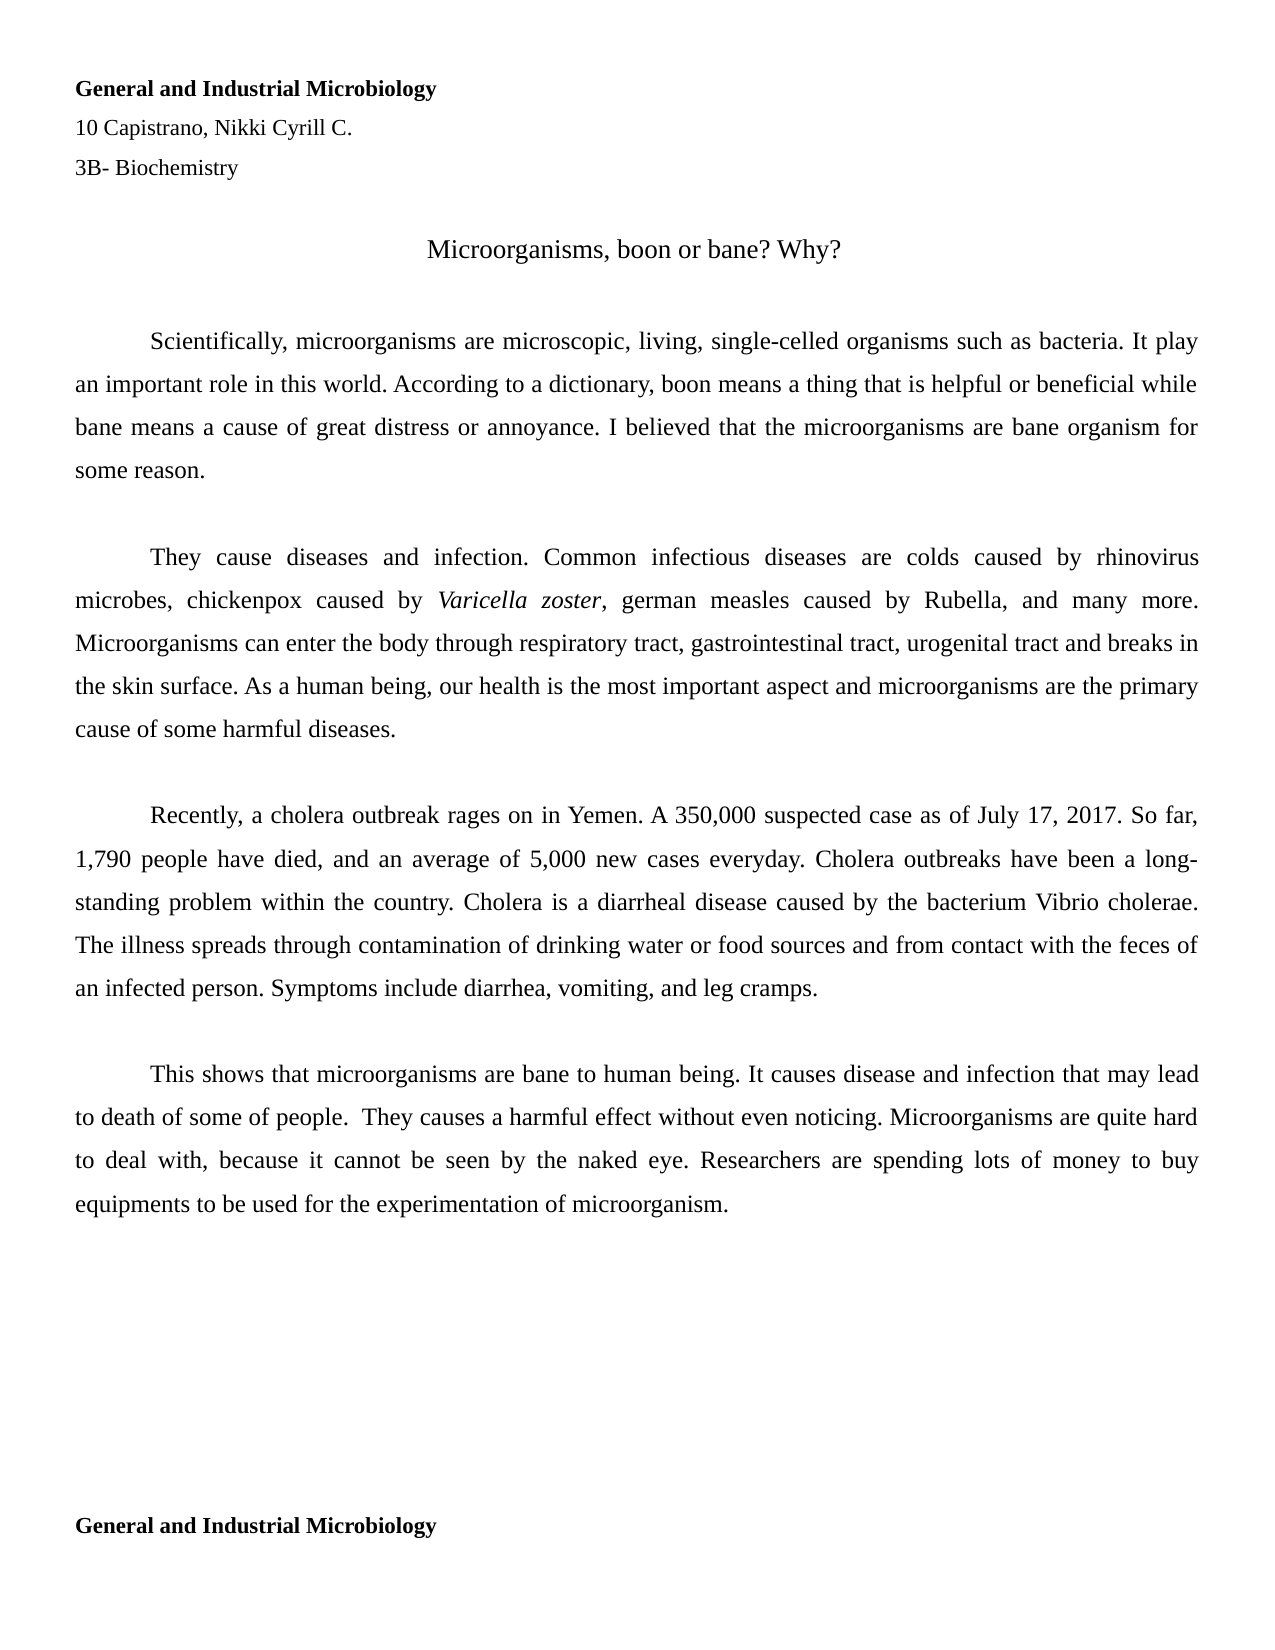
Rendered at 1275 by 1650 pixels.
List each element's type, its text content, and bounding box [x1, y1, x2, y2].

text Scientifically, microorganisms are microscopic, living, single-celled organisms such as bacteria. It play an important role in this world. According to a dictionary, boon means a thing that is helpful or beneficial while bane means a cause of great distress or annoyance. I believed that the microorganisms are bane organism for some reason. [75, 326, 1200, 484]
text This shows that microorganisms are bane to human being. It causes disease and infection that may lead to death of some of people. They causes a harmful effect without even noticing. Microorganisms are quite hard to deal with, because it cannot be seen by the naked eye. Researchers are spending lots of money to buy equipments to be used for the experimentation of microorganism. [75, 1059, 1200, 1217]
text They cause diseases and infection. Common infectious diseases are colds caused by rhinovirus microbes, chickenpox caused by Varicella zoster, german measles caused by Rubella, and many more. Microorganisms can enter the body through respiratory tract, gastrointestinal tract, urogenital tract and breaks in the skin surface. As a human being, our health is the most important aspect and microorganisms are the primary cause of some harmful diseases. [75, 542, 1200, 743]
text General and Industrial Microbiology [75, 75, 1200, 101]
text Microorganisms, boon or bane? Why? [75, 233, 1200, 264]
text General and Industrial Microbiology [75, 1512, 1200, 1538]
text Recently, a cholera outbreak rages on in Yemen. A 350,000 suspected case as of July 17, 2017. So far, 1,790 people have died, and an average of 5,000 new cases everyday. Cholera outbreaks have been a long-standing problem within the country. Cholera is a diarrheal disease caused by the bacterium Vibrio cholerae. The illness spreads through contamination of drinking water or food sources and from contact with the feces of an infected person. Symptoms include diarrhea, vomiting, and leg cramps. [75, 801, 1200, 1002]
text 3B- Biochemistry [75, 154, 1200, 180]
text 10 Capistrano, Nikki Cyrill C. [75, 114, 1200, 141]
